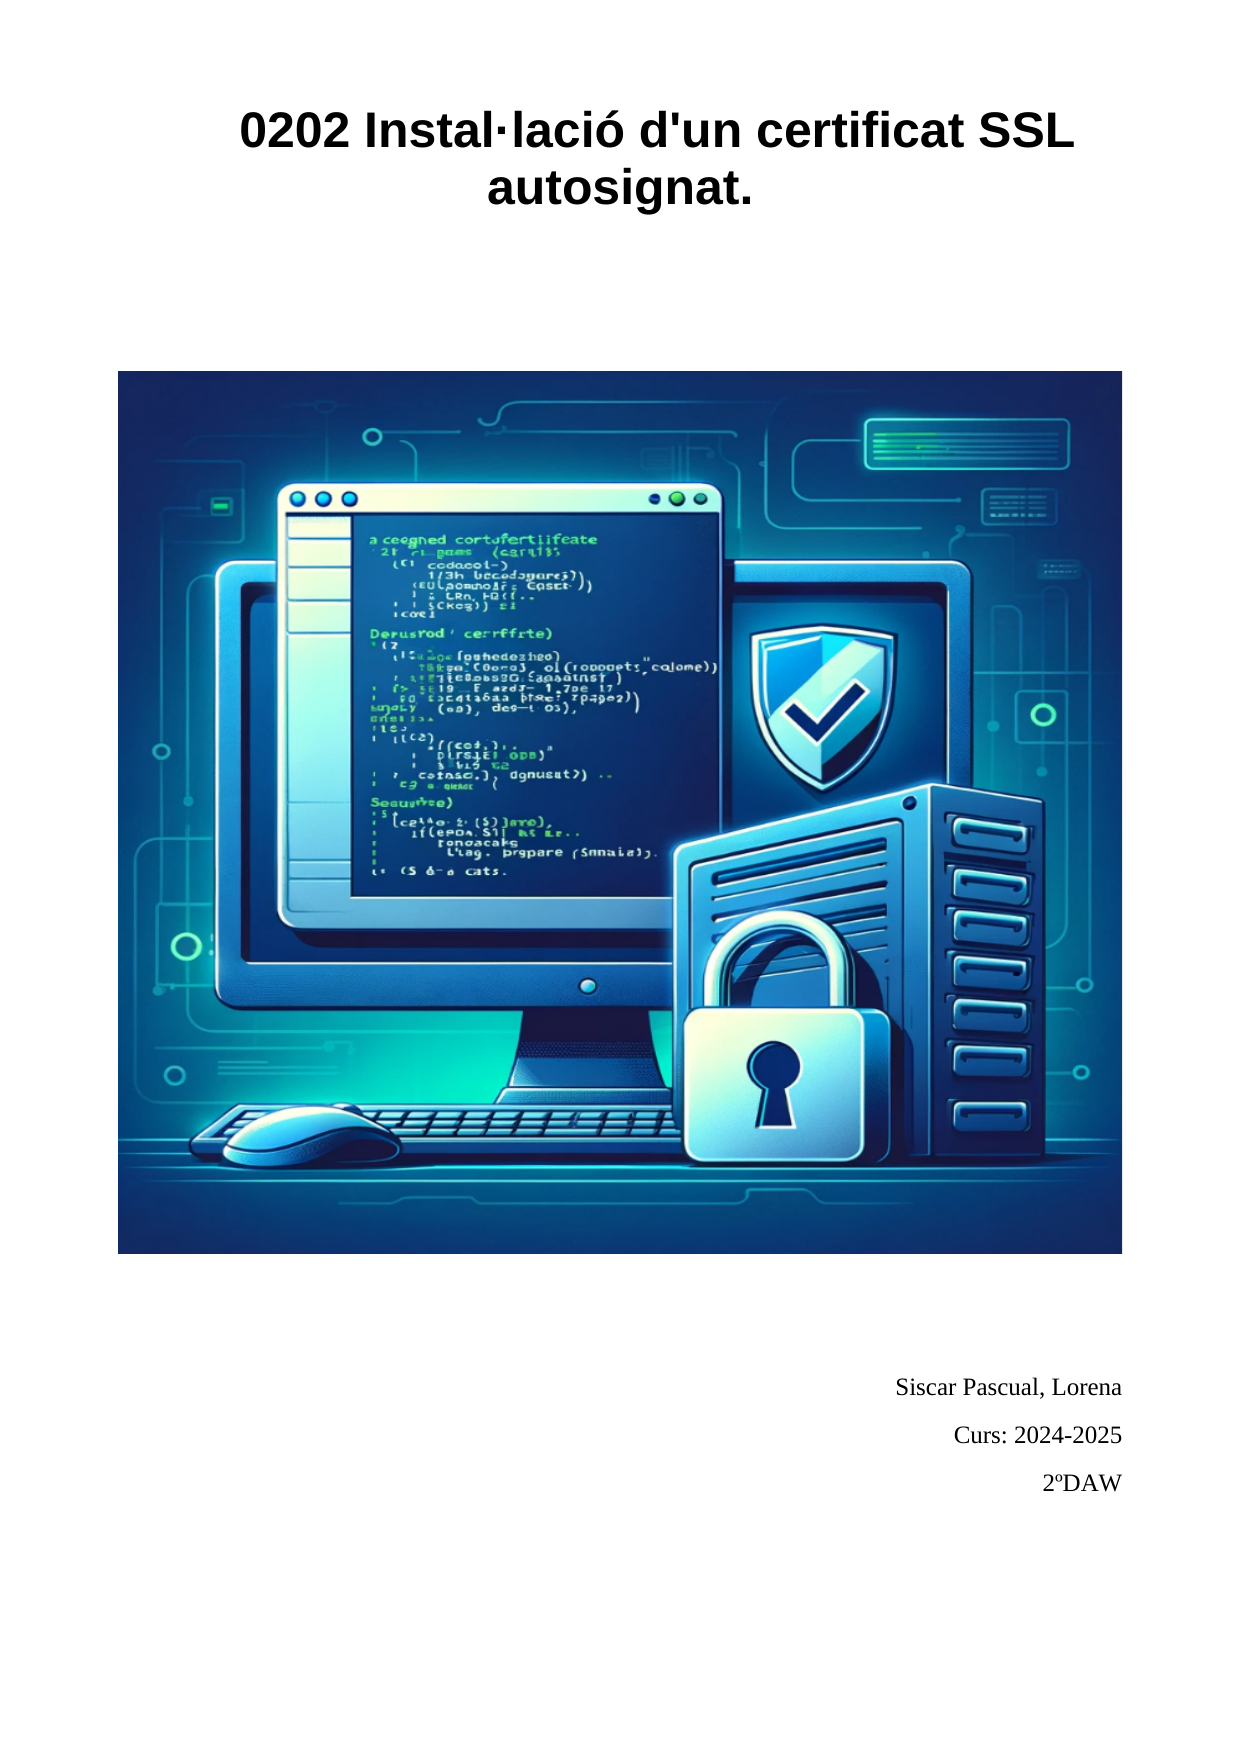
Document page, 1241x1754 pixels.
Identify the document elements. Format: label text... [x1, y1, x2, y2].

text Curs: 2024-2025 [118, 1420, 1122, 1449]
text Siscar Pascual, Lorena [118, 1372, 1122, 1401]
list 0202 Instal·lació d'un certificat SSL autosignat. [118, 100, 1122, 215]
picture [118, 371, 1123, 1254]
text 2ºDAW [118, 1468, 1122, 1496]
